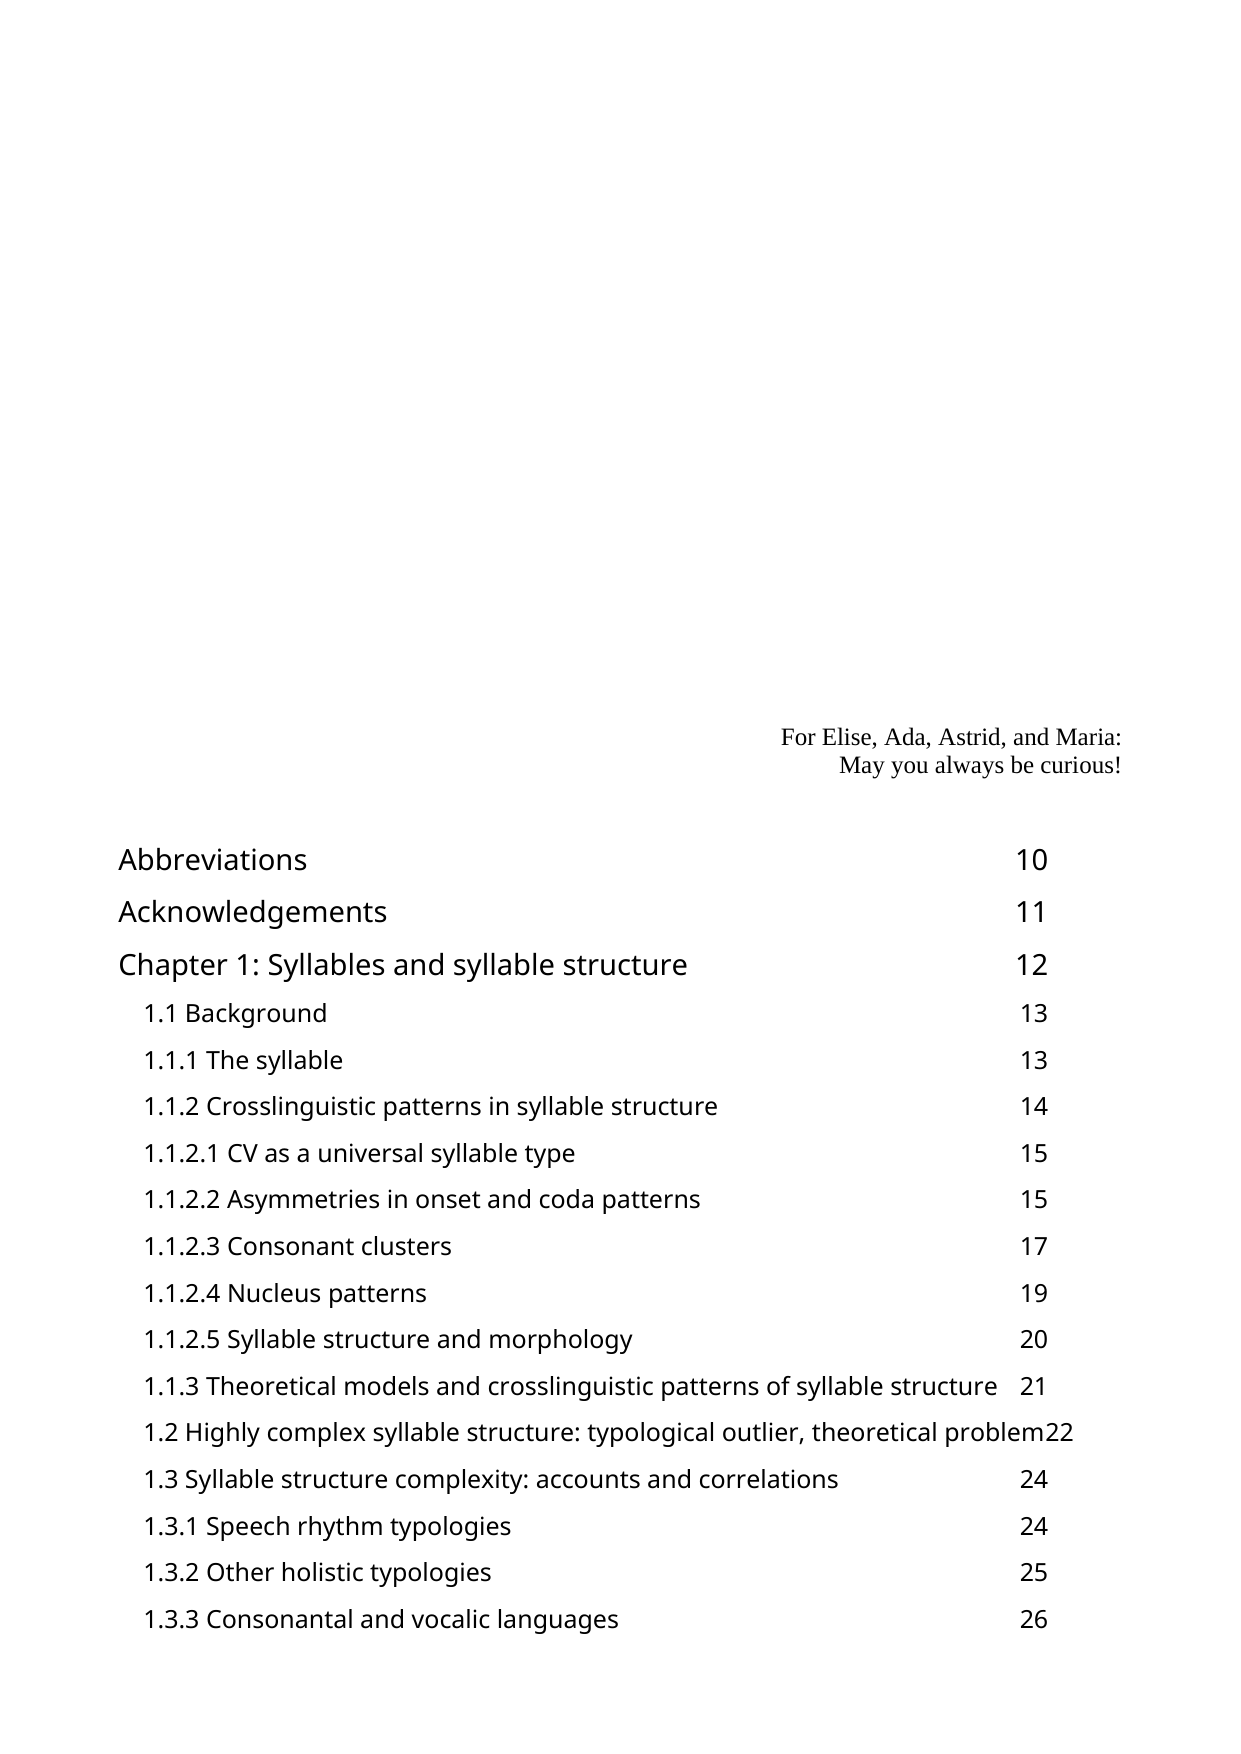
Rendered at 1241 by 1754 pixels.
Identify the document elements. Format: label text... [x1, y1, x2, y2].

text 1.3.2 Other holistic typologies 25 [143, 1555, 1122, 1589]
text Abbreviations 10 [118, 839, 1122, 879]
text 1.3.3 Consonantal and vocalic languages 26 [143, 1601, 1122, 1635]
text 1.3.1 Speech rhythm typologies 24 [143, 1508, 1122, 1542]
text 1.1 Background 13 [143, 996, 1122, 1030]
text 1.1.2.1 CV as a universal syllable type 15 [143, 1136, 1122, 1170]
text 1.3 Syllable structure complexity: accounts and correlations 24 [143, 1462, 1122, 1496]
text Acknowledgements 11 [118, 892, 1122, 931]
text 1.1.2.2 Asymmetries in onset and coda patterns 15 [143, 1182, 1122, 1216]
text 1.1.2.4 Nucleus patterns 19 [143, 1275, 1122, 1309]
text 1.1.2.5 Syllable structure and morphology 20 [143, 1322, 1122, 1356]
text For Elise, Ada, Astrid, and Maria: May you always be curious! [118, 722, 1122, 779]
text Chapter 1: Syllables and syllable structure 12 [118, 944, 1122, 983]
text 1.1.2.3 Consonant clusters 17 [143, 1229, 1122, 1263]
text 1.1.1 The syllable 13 [143, 1042, 1122, 1077]
text 1.1.3 Theoretical models and crosslinguistic patterns of syllable structure 21 [143, 1368, 1122, 1402]
text 1.1.2 Crosslinguistic patterns in syllable structure 14 [143, 1089, 1122, 1123]
text 1.2 Highly complex syllable structure: typological outlier, theoretical problem 22 [143, 1415, 1122, 1449]
